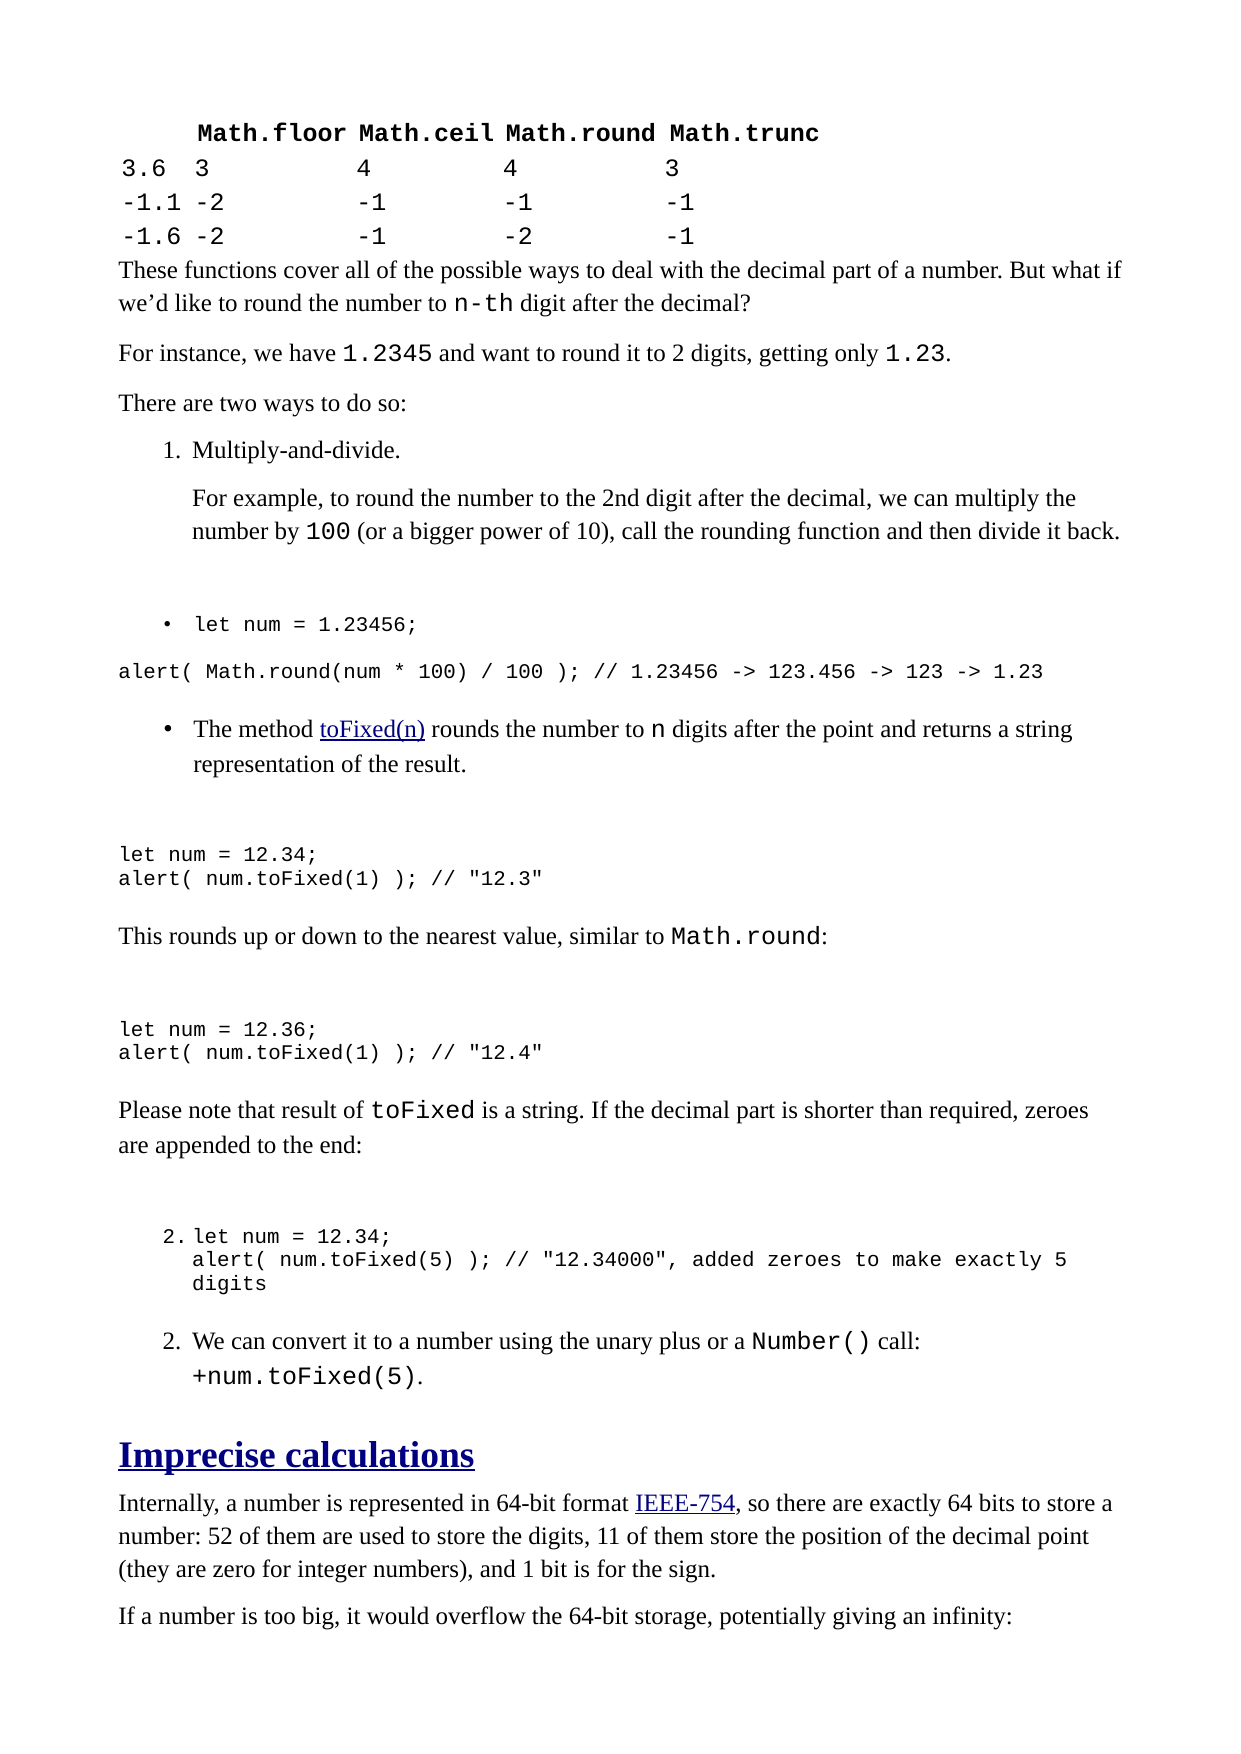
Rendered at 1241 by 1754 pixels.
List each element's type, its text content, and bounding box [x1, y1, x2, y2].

table_cell 3 [661, 152, 828, 186]
text Please note that result of toFixed is a string. If the decimal part is shorter than required, zeroes are appended to the end: [118, 1096, 1122, 1159]
subtitle Imprecise calculations [118, 1432, 1122, 1475]
list alert( num.toFixed(5) ); // "12.34000", added zeroes to make exactly 5 digits [162, 1249, 1122, 1297]
table_cell -1 [661, 186, 828, 221]
table_cell 4 [353, 152, 500, 186]
table_cell -1 [500, 186, 661, 221]
list For example, to round the number to the 2nd digit after the decimal, we can multiply the number by 100 (or a bigger power of 10), call the rounding function and then divide it back. [162, 483, 1122, 547]
text These functions cover all of the possible ways to deal with the decimal part of a number. But what if we’d like to round the number to n-th digit after the decimal? [118, 255, 1122, 319]
text Internally, a number is represented in 64-bit format IEEE-754, so there are exactly 64 bits to store a number: 52 of them are used to store the digits, 11 of them store the position of the decimal point (they are zero for integer numbers), and 1 bit is for the sign. [118, 1488, 1122, 1583]
table_cell -2 [191, 221, 353, 255]
table_cell -1 [353, 186, 500, 221]
table_cell 3 [191, 152, 353, 186]
text alert( num.toFixed(1) ); // "12.3" [118, 868, 1122, 892]
table_cell -1.6 [118, 221, 191, 255]
table_cell -2 [191, 186, 353, 221]
list let num = 1.23456; [164, 614, 1122, 637]
table_header [118, 118, 191, 152]
table_header Math.trunc [661, 118, 828, 152]
table_cell -1.1 [118, 186, 191, 221]
text If a number is too big, it would overflow the 64-bit storage, potentially giving an infinity: [118, 1601, 1122, 1630]
list We can convert it to a number using the unary plus or a Number() call: +num.toFixed(5). [162, 1326, 1122, 1392]
table_cell 3.6 [118, 152, 191, 186]
table_cell -1 [661, 221, 828, 255]
table_header Math.floor [191, 118, 353, 152]
table_header Math.round [500, 118, 661, 152]
text alert( Math.round(num * 100) / 100 ); // 1.23456 -> 123.456 -> 123 -> 1.23 [118, 661, 1122, 684]
text There are two ways to do so: [118, 388, 1122, 417]
table_cell -2 [500, 221, 661, 255]
text For instance, we have 1.2345 and want to round it to 2 digits, getting only 1.23. [118, 338, 1122, 369]
table_header Math.ceil [353, 118, 500, 152]
list Multiply-and-divide. [162, 435, 1122, 464]
table_cell -1 [353, 221, 500, 255]
list let num = 12.34; [162, 1226, 1122, 1249]
text This rounds up or down to the nearest value, similar to Math.round: [118, 921, 1122, 952]
text let num = 12.36; [118, 1019, 1122, 1042]
list The method toFixed(n) rounds the number to n digits after the point and returns a string representation of the result. [164, 714, 1122, 778]
table_cell 4 [500, 152, 661, 186]
text let num = 12.34; [118, 844, 1122, 868]
text alert( num.toFixed(1) ); // "12.4" [118, 1042, 1122, 1066]
